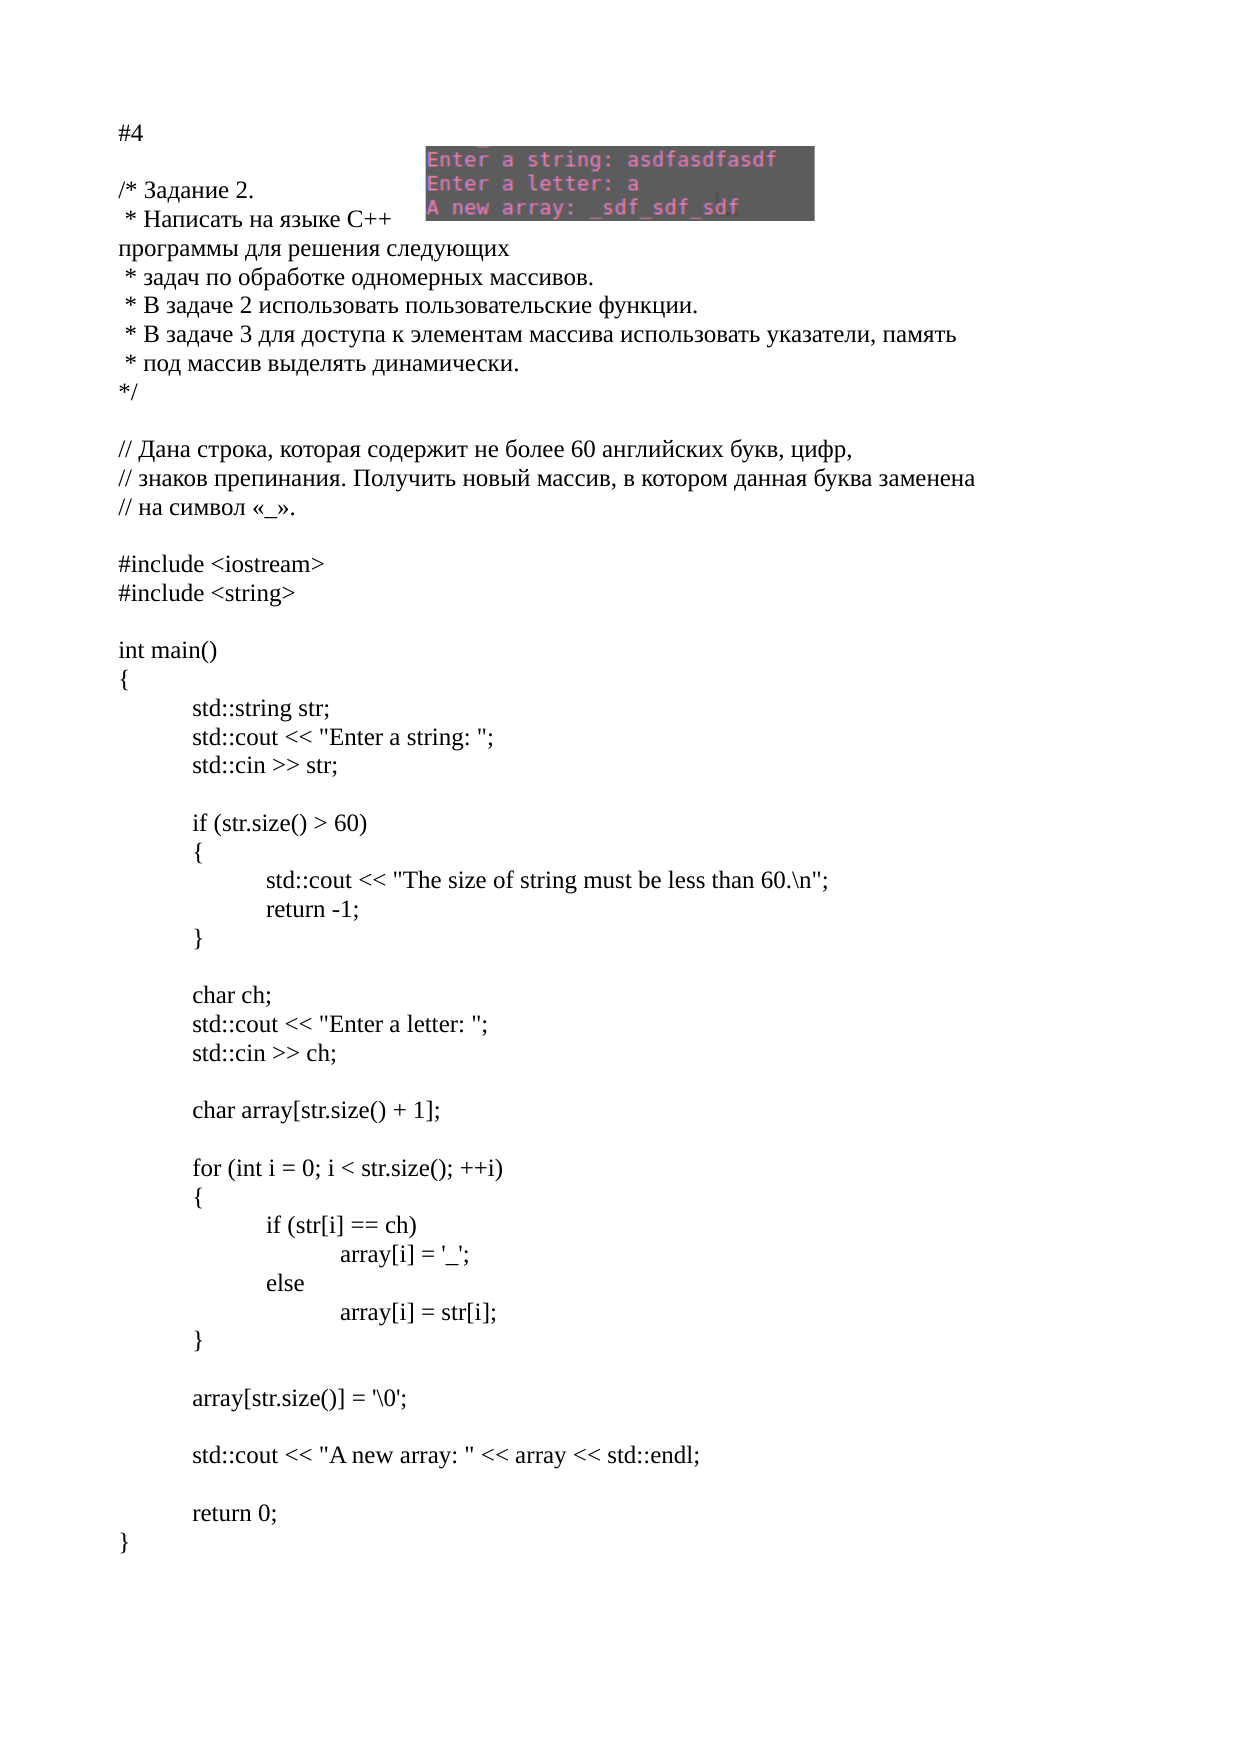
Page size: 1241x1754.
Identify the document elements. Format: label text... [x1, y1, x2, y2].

text array[str.size()] = '\0'; [118, 1383, 1122, 1412]
text [815, 176, 1122, 204]
text * В задаче 3 для доступа к элементам массива использовать указатели, память [118, 319, 1122, 348]
text // Дана строка, которая содержит не более 60 английских букв, цифр, [118, 434, 1122, 463]
text std::cout << "The size of string must be less than 60.\n"; [118, 866, 1122, 894]
text std::cout << "A new array: " << array << std::endl; [118, 1441, 1122, 1469]
text * под массив выделять динамически. [118, 348, 1122, 377]
text } [118, 1527, 1122, 1556]
text array[i] = '_'; [118, 1239, 1122, 1268]
text { [118, 664, 1122, 693]
text if (str[i] == ch) [118, 1211, 1122, 1239]
text int main() [118, 636, 1122, 664]
text /* Задание 2. [118, 176, 425, 204]
text return -1; [118, 894, 1122, 923]
text std::cin >> str; [118, 751, 1122, 779]
text std::string str; [118, 693, 1122, 722]
text if (str.size() > 60) [118, 808, 1122, 837]
text #include <iostream> [118, 549, 1122, 578]
text return 0; [118, 1498, 1122, 1527]
text { [118, 837, 1122, 866]
text else [118, 1268, 1122, 1297]
text */ [118, 377, 1122, 406]
text std::cout << "Enter a letter: "; [118, 1009, 1122, 1038]
text for (int i = 0; i < str.size(); ++i) [118, 1153, 1122, 1182]
text #4 [118, 118, 1122, 147]
text } [118, 923, 1122, 952]
text * Написать на языке С++ программы для решения следующих [118, 204, 1122, 262]
text #include <string> [118, 578, 1122, 607]
text * задач по обработке одномерных массивов. [118, 262, 1122, 291]
text std::cout << "Enter a string: "; [118, 722, 1122, 751]
text * В задаче 2 использовать пользовательские функции. [118, 291, 1122, 319]
picture [425, 146, 815, 221]
text char array[str.size() + 1]; [118, 1096, 1122, 1124]
text array[i] = str[i]; [118, 1297, 1122, 1326]
text { [118, 1182, 1122, 1211]
text // на символ «_». [118, 492, 1122, 521]
text char ch; [118, 981, 1122, 1009]
text } [118, 1326, 1122, 1354]
text std::cin >> ch; [118, 1038, 1122, 1067]
text // знаков препинания. Получить новый массив, в котором данная буква заменена [118, 463, 1122, 492]
